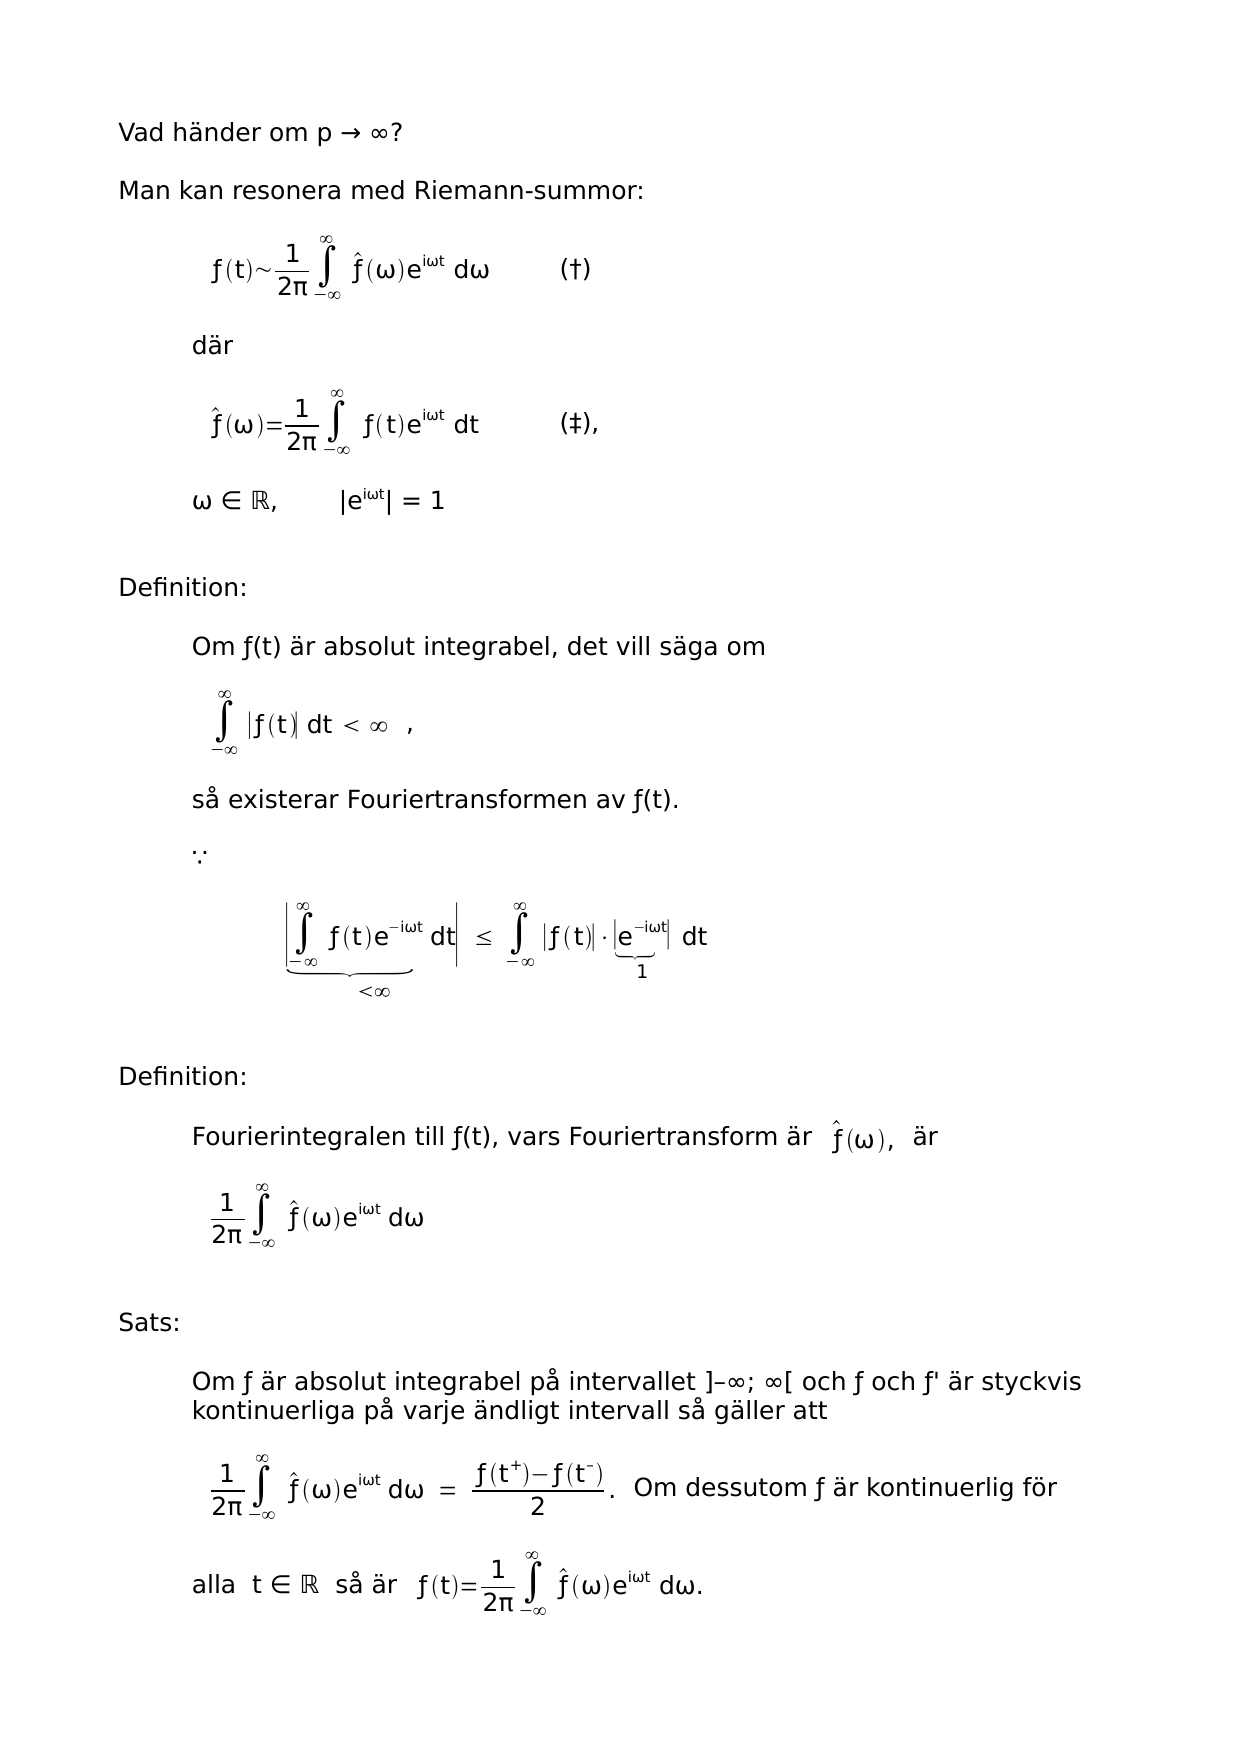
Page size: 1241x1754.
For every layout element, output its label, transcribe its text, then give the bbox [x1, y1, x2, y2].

text Om ƒ(t) är absolut integrabel, det vill säga om [118, 632, 1122, 661]
text ∵ [118, 843, 1122, 872]
text (†) [118, 235, 1122, 302]
text Om dessutom ƒ är kontinuerlig för [118, 1454, 1122, 1522]
text så existerar Fouriertransformen av ƒ(t). [118, 785, 1122, 814]
text ω ∈ ℝ, |eiωt| = 1 [118, 486, 1122, 515]
text Definition: [118, 573, 1122, 602]
text Sats: [118, 1308, 1122, 1338]
text Definition: [118, 1062, 1122, 1091]
text Fourierintegralen till ƒ(t), vars Fouriertransform ärär [118, 1120, 1122, 1154]
text alla t ∈ ℝ så är [118, 1551, 1122, 1618]
text där [118, 331, 1122, 360]
text Om ƒ är absolut integrabel på intervallet ]–∞; ∞[ och ƒ och ƒ' är styckvis [118, 1367, 1122, 1396]
text , [118, 690, 1122, 756]
text Vad händer om p → ∞? [118, 118, 1122, 147]
text kontinuerliga på varje ändligt intervall så gäller att [118, 1396, 1122, 1425]
text (‡), [118, 389, 1122, 457]
text Man kan resonera med Riemann-summor: [118, 176, 1122, 206]
